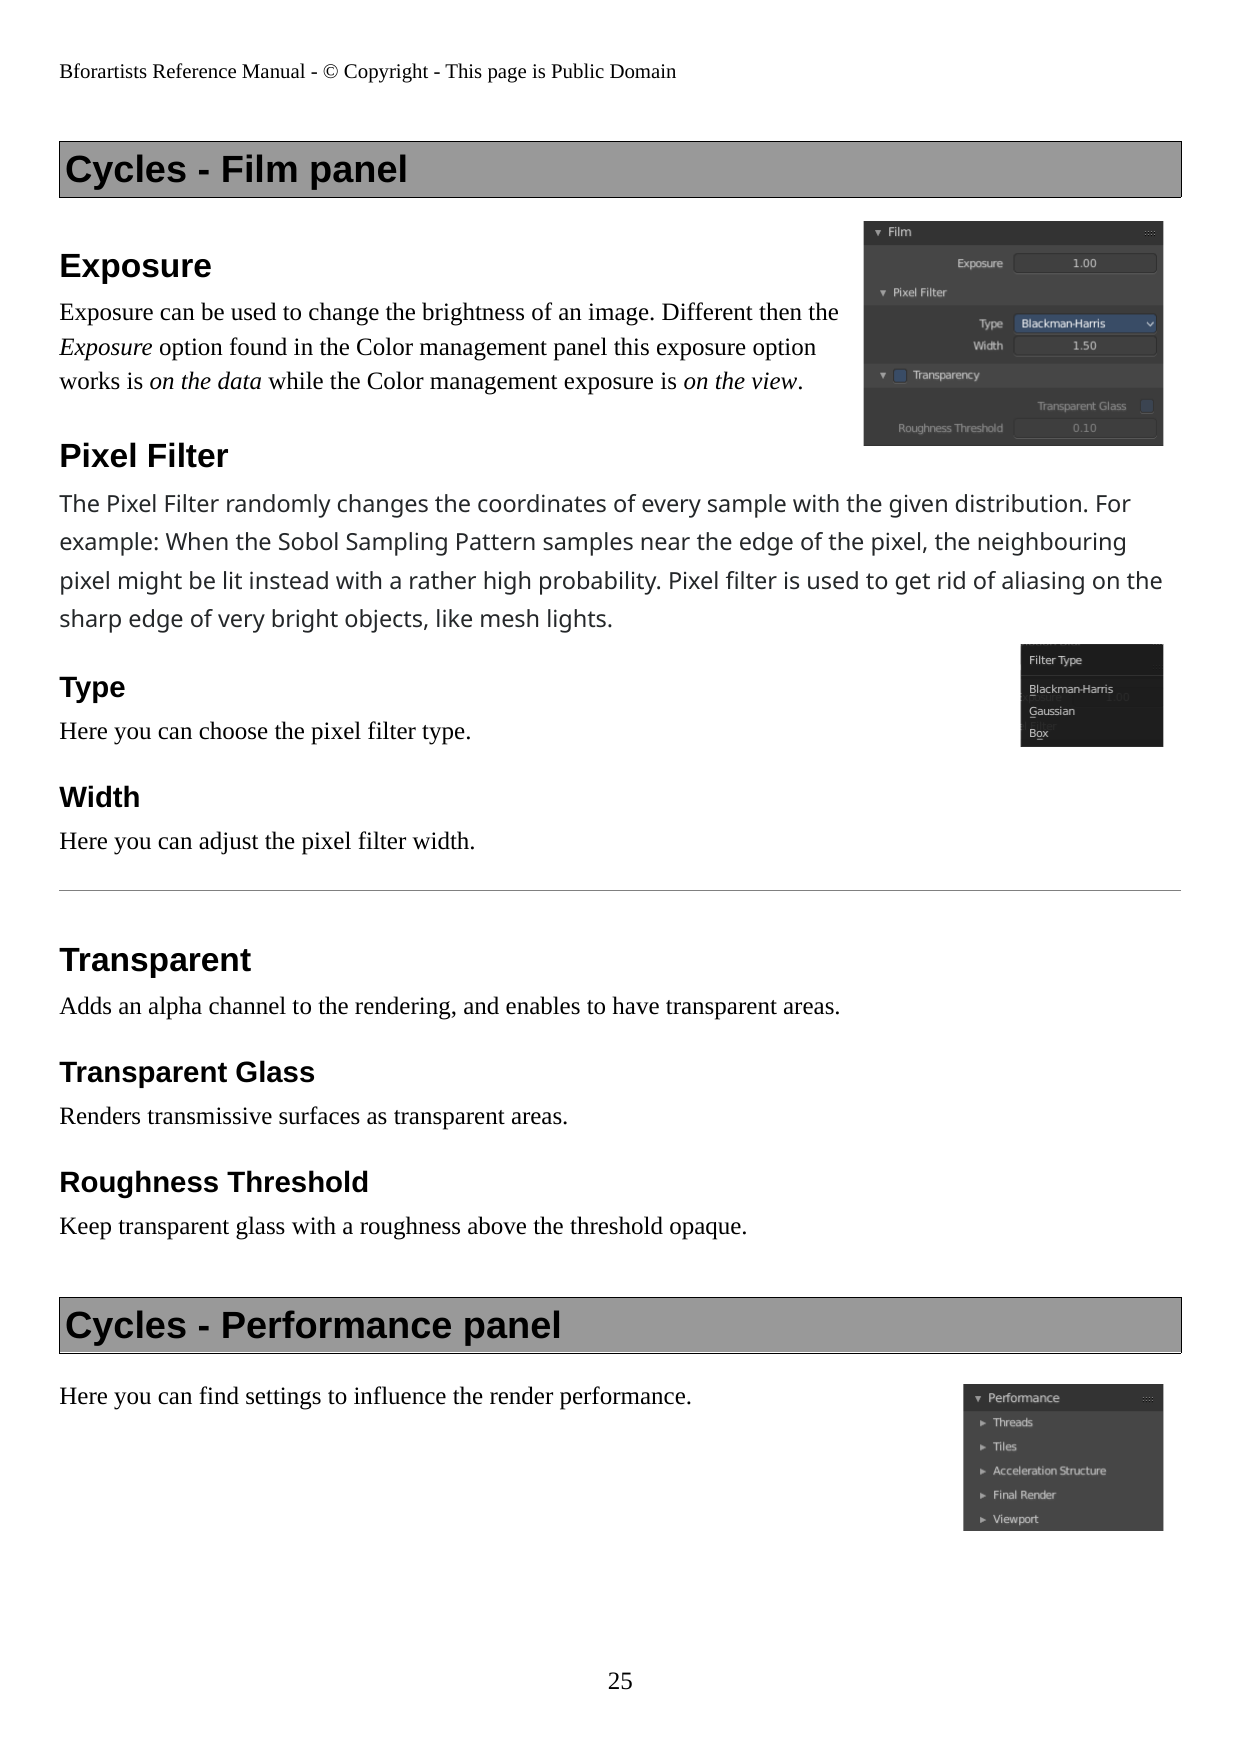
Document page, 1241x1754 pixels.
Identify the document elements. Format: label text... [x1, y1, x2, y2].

table_header Cycles - Film panel [60, 142, 1181, 197]
text Here you can adjust the pixel filter width. [59, 826, 1181, 855]
text Exposure can be used to change the brightness of an image. Different then the Exposure option found in the Color management panel this exposure option works is on the data while the Color management exposure is on the view. [59, 297, 863, 395]
text Keep transparent glass with a roughness above the threshold opaque. [59, 1211, 1181, 1240]
picture [1020, 644, 1164, 747]
subtitle Width [59, 780, 1181, 813]
subtitle Exposure [59, 246, 863, 285]
subtitle [1164, 246, 1181, 285]
subtitle [1164, 670, 1181, 704]
table_header Cycles - Performance panel [60, 1298, 1181, 1352]
text Here you can find settings to influence the render performance. [59, 1381, 1181, 1410]
text Here you can choose the pixel filter type. [59, 716, 1020, 745]
subtitle Transparent [59, 940, 1181, 979]
text Renders transmissive surfaces as transparent areas. [59, 1101, 1181, 1130]
text The Pixel Filter randomly changes the coordinates of every sample with the given distribution. For example: When the Sobol Sampling Pattern samples near the edge of the pixel, the neighbouring pixel might be lit instead with a rather high probability. Pixel filter is used to get rid of aliasing on the sharp edge of very bright objects, like mesh lights. [59, 487, 1181, 634]
subtitle Roughness Threshold [59, 1165, 1181, 1198]
picture [963, 1384, 1164, 1531]
subtitle Type [59, 670, 1020, 704]
subtitle Pixel Filter [59, 436, 1181, 475]
picture [863, 221, 1164, 446]
text Adds an alpha channel to the rendering, and enables to have transparent areas. [59, 991, 1181, 1020]
subtitle Transparent Glass [59, 1055, 1181, 1089]
